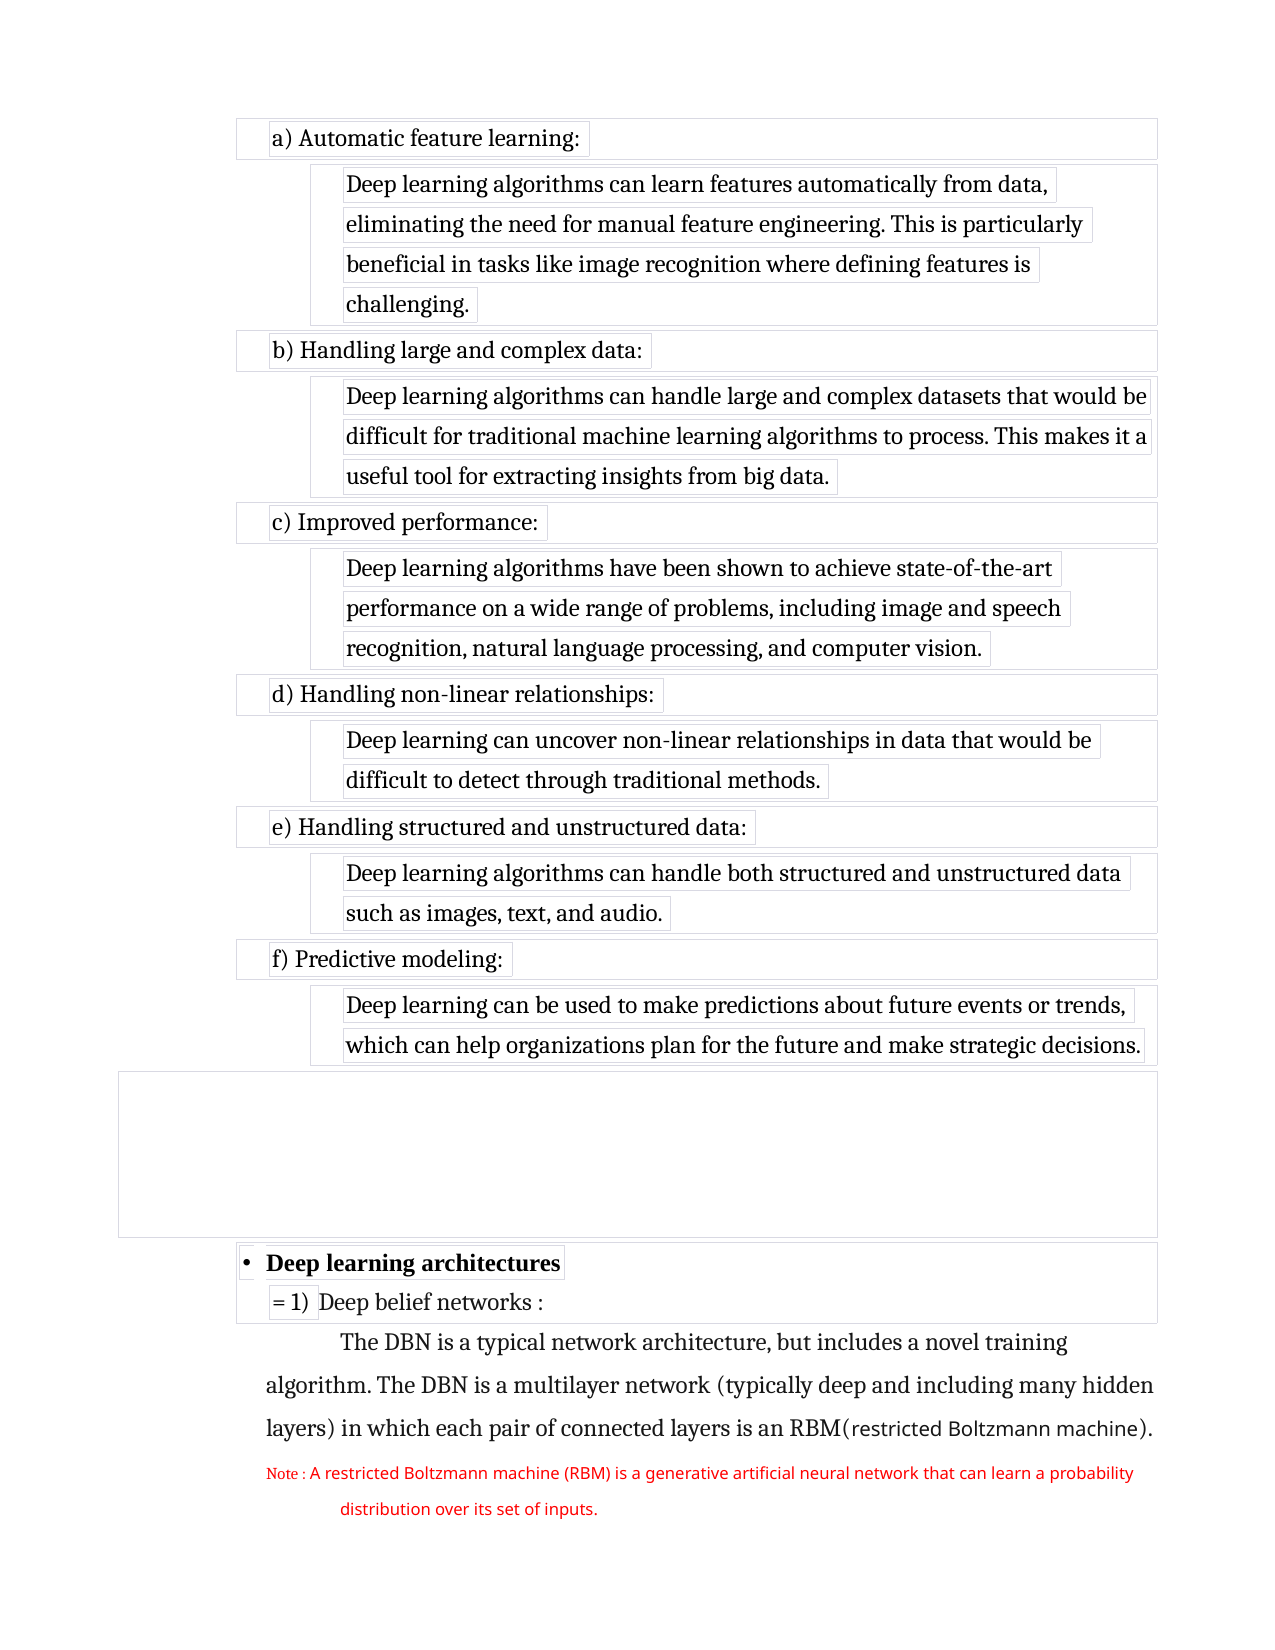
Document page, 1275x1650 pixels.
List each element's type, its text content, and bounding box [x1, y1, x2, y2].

list Deep learning algorithms have been shown to achieve state-of-the-art performance on a wide range of problems, including image and speech recognition, natural language processing, and computer vision. [311, 549, 1157, 669]
list a) Automatic feature learning: [237, 119, 1157, 159]
list Deep learning architectures [237, 1243, 1157, 1279]
list b) Handling large and complex data: [237, 331, 1157, 371]
list e) Handling structured and unstructured data: [237, 807, 1157, 847]
list Deep learning algorithms can handle both structured and unstructured data such as images, text, and audio. [311, 854, 1157, 933]
text Note : A restricted Boltzmann machine (RBM) is a generative artificial neural network that can learn a probability distribution over its set of inputs. [118, 1457, 1157, 1520]
list Deep learning algorithms can learn features automatically from data, eliminating the need for manual feature engineering. This is particularly beneficial in tasks like image recognition where defining features is challenging. [311, 165, 1157, 325]
list Deep learning algorithms can handle large and complex datasets that would be difficult for traditional machine learning algorithms to process. This makes it a useful tool for extracting insights from big data. [311, 377, 1157, 497]
list f) Predictive modeling: [237, 940, 1157, 979]
list Deep learning can uncover non-linear relationships in data that would be difficult to detect through traditional methods. [311, 721, 1157, 801]
text The DBN is a typical network architecture, but includes a novel training algorithm. The DBN is a multilayer network (typically deep and including many hidden layers) in which each pair of connected layers is an RBM(restricted Boltzmann machine). [118, 1328, 1157, 1443]
list Deep learning can be used to make predictions about future events or trends, which can help organizations plan for the future and make strategic decisions. [311, 986, 1157, 1065]
list d) Handling non-linear relationships: [237, 675, 1157, 715]
list = 1) Deep belief networks : [237, 1282, 1157, 1323]
list c) Improved performance: [237, 503, 1157, 543]
